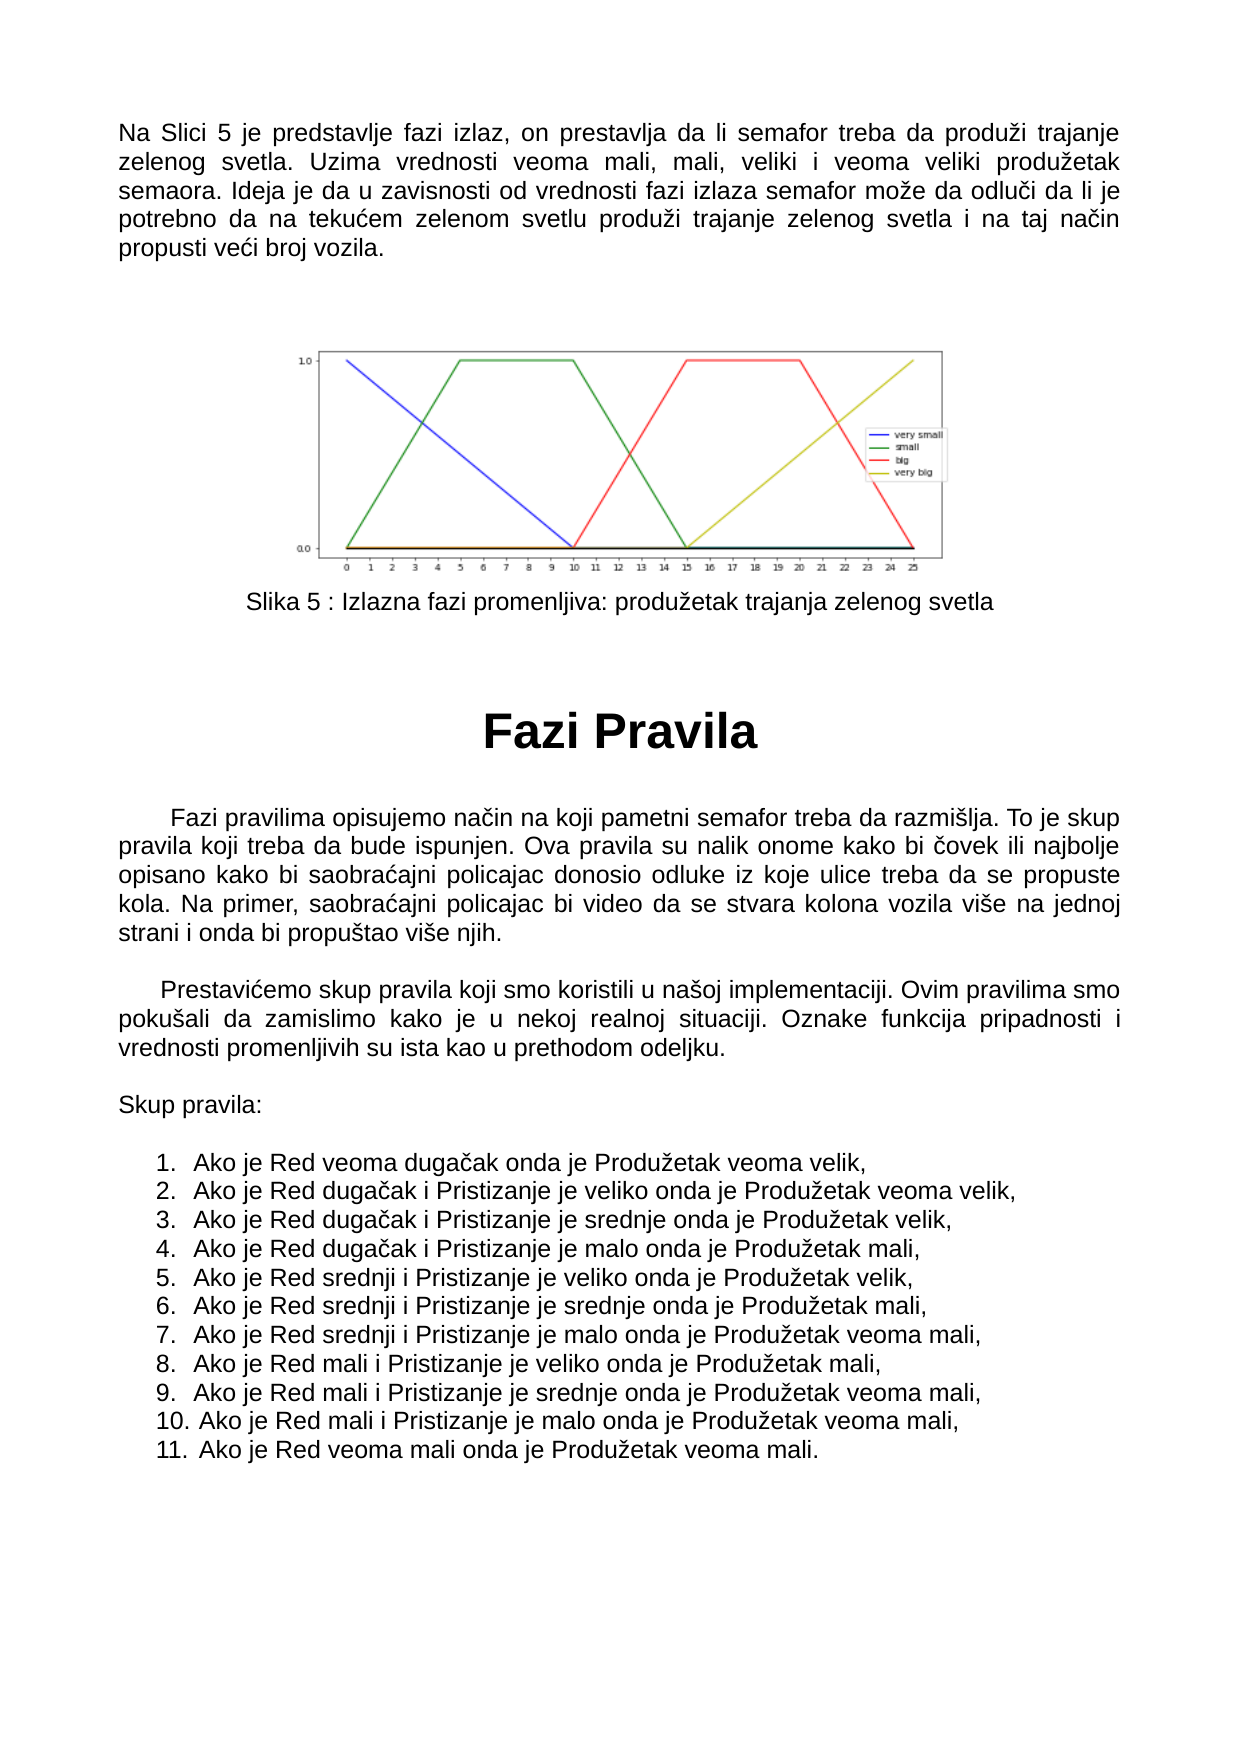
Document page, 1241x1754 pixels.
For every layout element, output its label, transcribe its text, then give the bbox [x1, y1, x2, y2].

list Ako je Red srednji i Pristizanje je veliko onda je Produžetak velik, [156, 1263, 1122, 1291]
list Ako je Red dugačak i Pristizanje je veliko onda je Produžetak veoma velik, [156, 1176, 1122, 1205]
list Ako je Red mali i Pristizanje je srednje onda je Produžetak veoma mali, [156, 1378, 1122, 1406]
text Na Slici 5 je predstavlje fazi izlaz, on prestavlja da li semafor treba da produži trajanje zelenog svetla. Uzima vrednosti veoma mali, mali, veliki i veoma veliki produžetak semaora. Ideja je da u zavisnosti od vrednosti fazi izlaza semafor može da odluči da li je potrebno da na tekućem zelenom svetlu produži trajanje zelenog svetla i na taj način propusti veći broj vozila. [118, 118, 1122, 262]
picture [218, 319, 1022, 587]
text Fazi Pravila [118, 702, 1122, 759]
list Ako je Red mali i Pristizanje je malo onda je Produžetak veoma mali, [156, 1406, 1122, 1435]
list Ako je Red srednji i Pristizanje je srednje onda je Produžetak mali, [156, 1291, 1122, 1320]
list Ako je Red dugačak i Pristizanje je malo onda je Produžetak mali, [156, 1234, 1122, 1263]
list Ako je Red mali i Pristizanje je veliko onda je Produžetak mali, [156, 1349, 1122, 1378]
text Slika 5 : Izlazna fazi promenljiva: produžetak trajanja zelenog svetla [118, 587, 1122, 616]
list Ako je Red veoma dugačak onda je Produžetak veoma velik, [156, 1148, 1122, 1176]
list Ako je Red veoma mali onda je Produžetak veoma mali. [156, 1435, 1122, 1464]
text Fazi pravilima opisujemo način na koji pametni semafor treba da razmišlja. To je skup pravila koji treba da bude ispunjen. Ova pravila su nalik onome kako bi čovek ili najbolje opisano kako bi saobraćajni policajac donosio odluke iz koje ulice treba da se propuste kola. Na primer, saobraćajni policajac bi video da se stvara kolona vozila više na jednoj strani i onda bi propuštao više njih. [118, 803, 1122, 946]
text Skup pravila: [118, 1090, 1122, 1119]
list Ako je Red dugačak i Pristizanje je srednje onda je Produžetak velik, [156, 1205, 1122, 1234]
text Prestavićemo skup pravila koji smo koristili u našoj implementaciji. Ovim pravilima smo pokušali da zamislimo kako je u nekoj realnoj situaciji. Oznake funkcija pripadnosti i vrednosti promenljivih su ista kao u prethodom odeljku. [118, 975, 1122, 1061]
list Ako je Red srednji i Pristizanje je malo onda je Produžetak veoma mali, [156, 1320, 1122, 1349]
